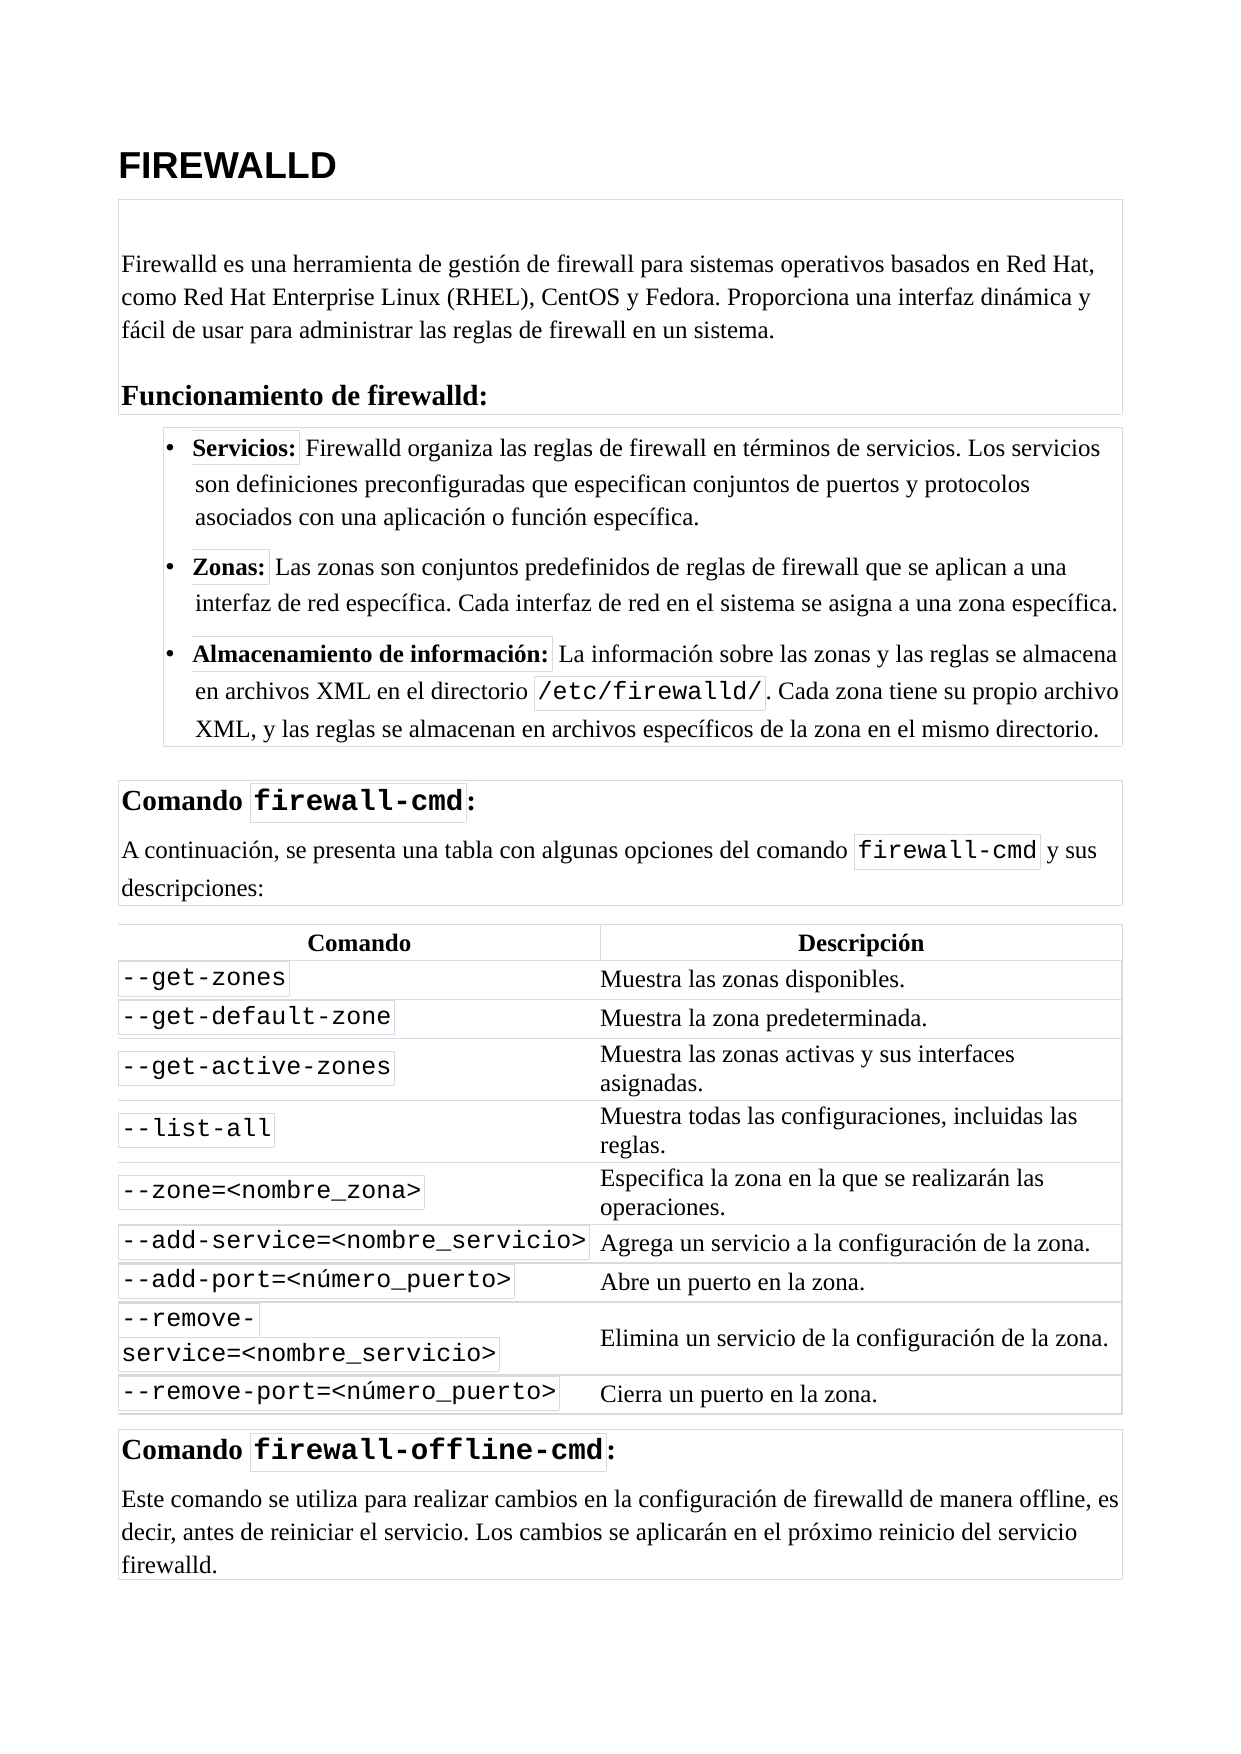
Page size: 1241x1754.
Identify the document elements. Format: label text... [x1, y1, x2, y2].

table_cell --add-port=<número_puerto> [118, 1264, 600, 1301]
table_cell Especifica la zona en la que se realizarán las operaciones. [600, 1163, 1121, 1223]
table_cell --remove-service=<nombre_servicio> [118, 1303, 600, 1374]
table_cell Muestra las zonas disponibles. [600, 961, 1121, 999]
subtitle Comando firewall-cmd: [119, 781, 1122, 822]
table_cell Agrega un servicio a la configuración de la zona. [600, 1225, 1121, 1262]
subtitle Funcionamiento de firewalld: [119, 374, 1122, 414]
table_cell --get-default-zone [118, 1000, 600, 1037]
table_cell Elimina un servicio de la configuración de la zona. [600, 1303, 1121, 1374]
table_cell Muestra la zona predeterminada. [600, 1000, 1121, 1037]
table_cell --get-active-zones [118, 1039, 600, 1099]
table_cell Muestra todas las configuraciones, incluidas las reglas. [600, 1101, 1121, 1161]
table_header Comando [118, 925, 600, 960]
table_cell --list-all [118, 1101, 600, 1161]
list Servicios: Firewalld organiza las reglas de firewall en términos de servicios. Los servicios son definiciones preconfiguradas que especifican conjuntos de puertos y protocolos asociados con una aplicación o función específica. [164, 428, 1122, 531]
table_cell Muestra las zonas activas y sus interfaces asignadas. [600, 1039, 1121, 1099]
subtitle Comando firewall-offline-cmd: [119, 1430, 1122, 1471]
list Zonas: Las zonas son conjuntos predefinidos de reglas de firewall que se aplican a una interfaz de red específica. Cada interfaz de red en el sistema se asigna a una zona específica. [164, 546, 1122, 617]
subtitle FIREWALLD [118, 143, 1122, 186]
table_cell Cierra un puerto en la zona. [600, 1376, 1121, 1413]
text A continuación, se presenta una tabla con algunas opciones del comando firewall-cmd y sus descripciones: [119, 831, 1122, 905]
table_cell Abre un puerto en la zona. [600, 1264, 1121, 1301]
table_cell --get-zones [118, 961, 600, 999]
table_cell --add-service=<nombre_servicio> [118, 1225, 600, 1262]
text Este comando se utiliza para realizar cambios en la configuración de firewalld de manera offline, es decir, antes de reiniciar el servicio. Los cambios se aplicarán en el próximo reinicio del servicio firewalld. [119, 1481, 1122, 1579]
table_cell --zone=<nombre_zona> [118, 1163, 600, 1223]
list Almacenamiento de información: La información sobre las zonas y las reglas se almacena en archivos XML en el directorio /etc/firewalld/. Cada zona tiene su propio archivo XML, y las reglas se almacenan en archivos específicos de la zona en el mismo directorio. [164, 633, 1122, 746]
text Firewalld es una herramienta de gestión de firewall para sistemas operativos basados en Red Hat, como Red Hat Enterprise Linux (RHEL), CentOS y Fedora. Proporciona una interfaz dinámica y fácil de usar para administrar las reglas de firewall en un sistema. [119, 246, 1122, 344]
table_cell --remove-port=<número_puerto> [118, 1376, 600, 1413]
table_header Descripción [601, 925, 1122, 960]
